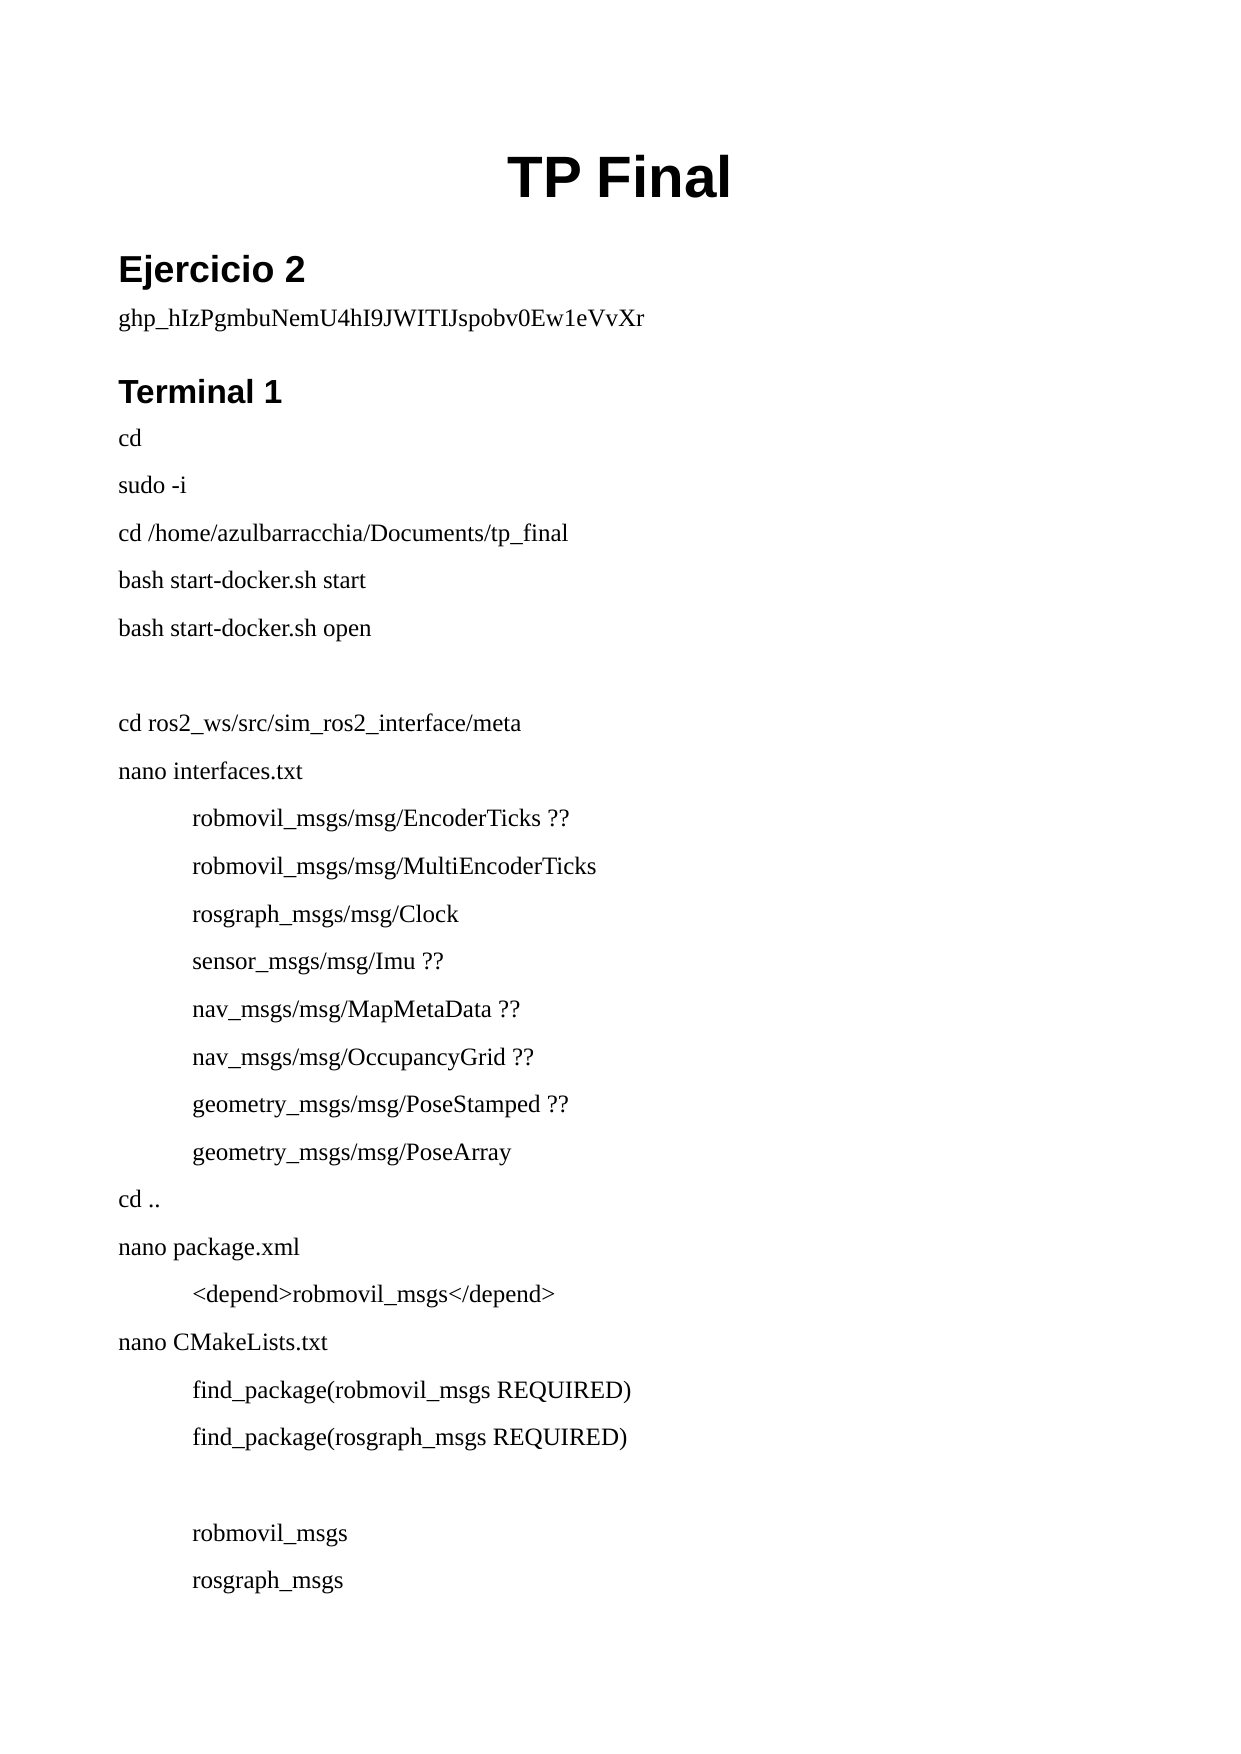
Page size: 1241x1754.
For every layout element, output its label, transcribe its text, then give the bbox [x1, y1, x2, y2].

text rosgraph_msgs/msg/Clock [118, 899, 1122, 927]
text cd /home/azulbarracchia/Documents/tp_final [118, 518, 1122, 547]
text find_package(rosgraph_msgs REQUIRED) [118, 1422, 1122, 1451]
text rosgraph_msgs [118, 1565, 1122, 1594]
text TP Final [118, 143, 1122, 210]
text robmovil_msgs/msg/EncoderTicks ?? [118, 803, 1122, 832]
text robmovil_msgs [118, 1518, 1122, 1546]
text cd .. [118, 1184, 1122, 1213]
text cd [118, 423, 1122, 451]
text nano interfaces.txt [118, 756, 1122, 785]
text bash start-docker.sh start [118, 566, 1122, 594]
subtitle Ejercicio 2 [118, 248, 1122, 291]
text find_package(robmovil_msgs REQUIRED) [118, 1375, 1122, 1403]
subtitle Terminal 1 [118, 372, 1122, 410]
text sudo -i [118, 470, 1122, 499]
text nav_msgs/msg/MapMetaData ?? [118, 994, 1122, 1023]
text nano package.xml [118, 1232, 1122, 1261]
text <depend>robmovil_msgs</depend> [118, 1279, 1122, 1308]
text geometry_msgs/msg/PoseArray [118, 1137, 1122, 1166]
text nano CMakeLists.txt [118, 1327, 1122, 1356]
text geometry_msgs/msg/PoseStamped ?? [118, 1089, 1122, 1118]
text sensor_msgs/msg/Imu ?? [118, 946, 1122, 975]
text robmovil_msgs/msg/MultiEncoderTicks [118, 851, 1122, 880]
text bash start-docker.sh open [118, 613, 1122, 642]
text nav_msgs/msg/OccupancyGrid ?? [118, 1042, 1122, 1070]
text cd ros2_ws/src/sim_ros2_interface/meta [118, 708, 1122, 737]
text 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 [118, 303, 1122, 332]
